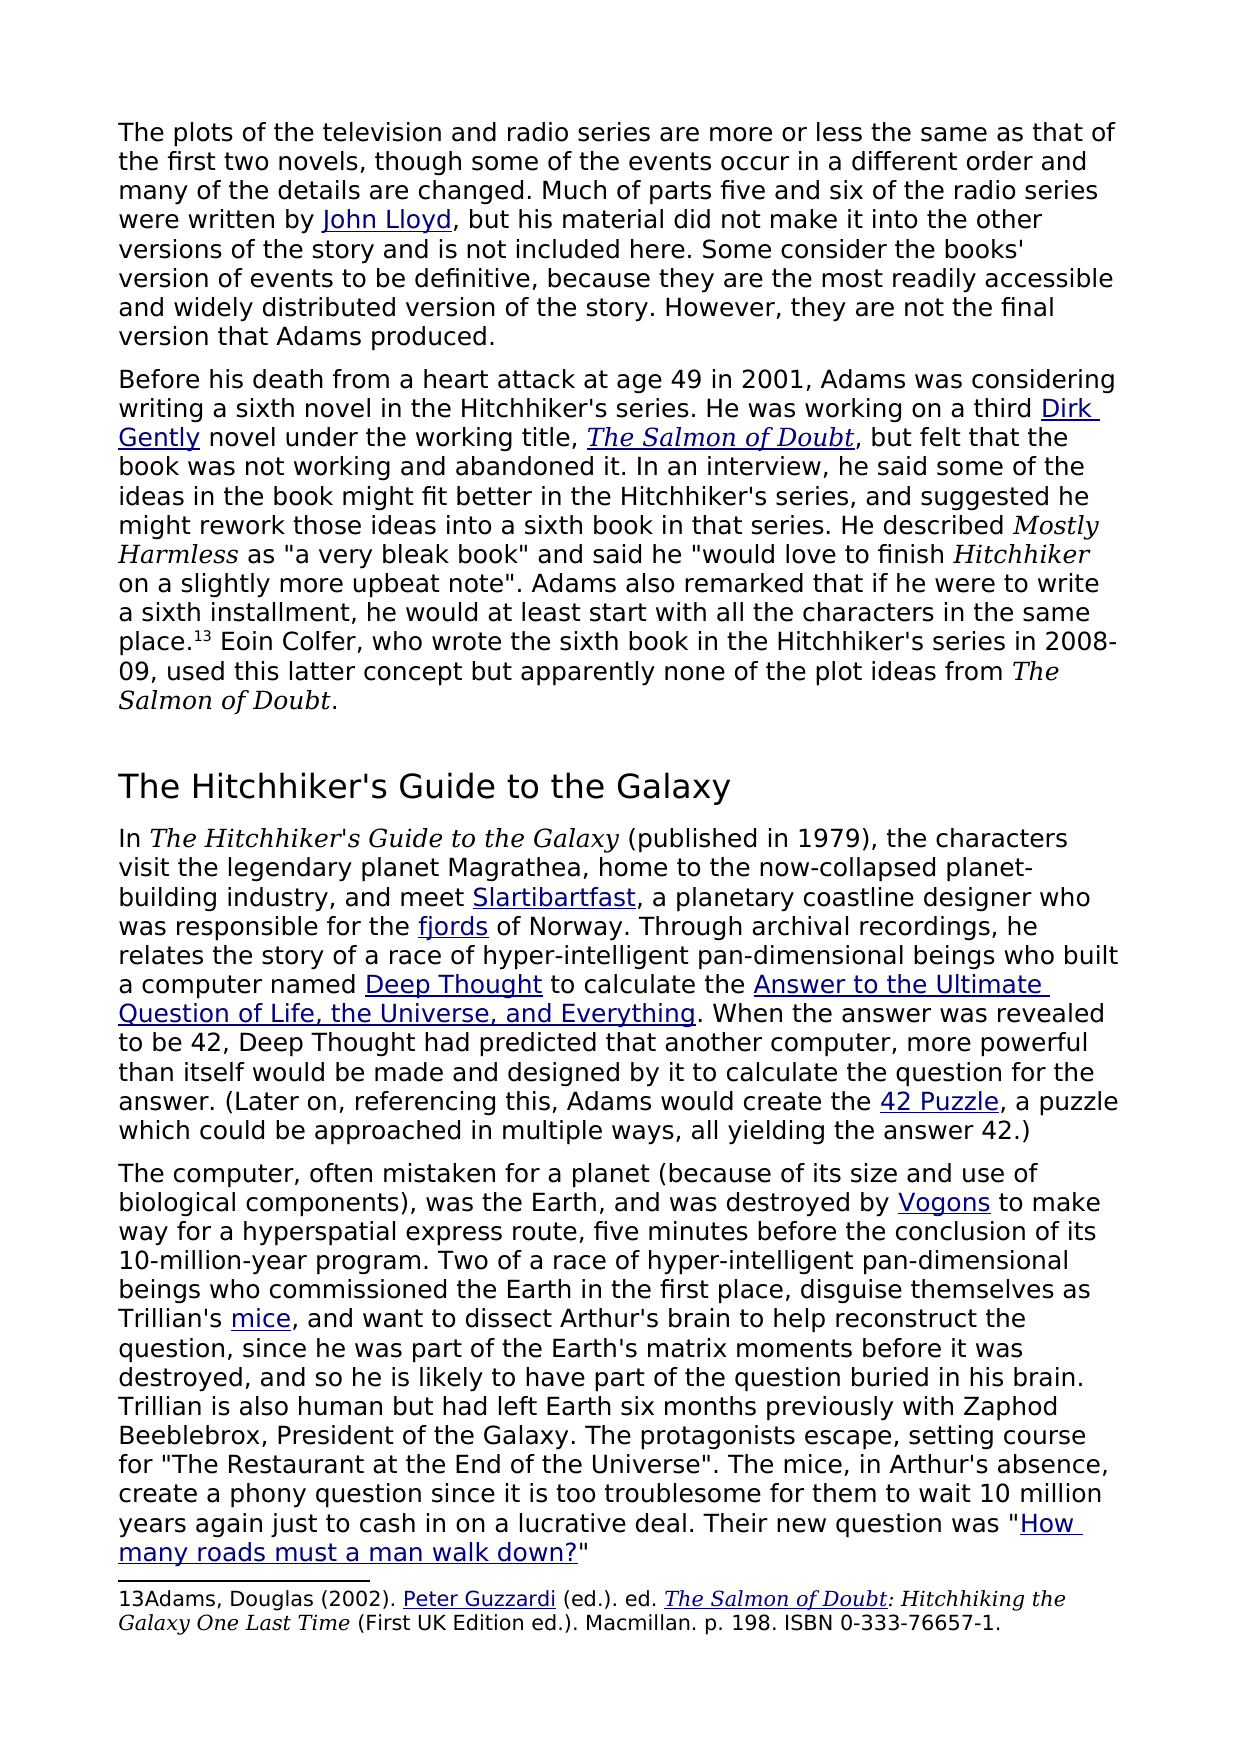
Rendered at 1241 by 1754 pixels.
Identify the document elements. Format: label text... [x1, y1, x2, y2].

text Before his death from a heart attack at age 49 in 2001, Adams was considering writing a sixth novel in the Hitchhiker's series. He was working on a third Dirk Gently novel under the working title, The Salmon of Doubt, but felt that the book was not working and abandoned it. In an interview, he said some of the ideas in the book might fit better in the Hitchhiker's series, and suggested he might rework those ideas into a sixth book in that series. He described Mostly Harmless as "a very bleak book" and said he "would love to finish Hitchhiker on a slightly more upbeat note". Adams also remarked that if he were to write a sixth installment, he would at least start with all the characters in the same place. Eoin Colfer, who wrote the sixth book in the Hitchhiker's series in 2008-09, used this latter concept but apparently none of the plot ideas from The Salmon of Doubt. [118, 365, 1122, 715]
text Adams, Douglas (2002). Peter Guzzardi (ed.). ed. The Salmon of Doubt: Hitchhiking the Galaxy One Last Time (First UK Edition ed.). Macmillan. p. 198. ISBN 0-333-76657-1. [118, 1587, 1122, 1636]
text The computer, often mistaken for a planet (because of its size and use of biological components), was the Earth, and was destroyed by Vogons to make way for a hyperspatial express route, five minutes before the conclusion of its 10-million-year program. Two of a race of hyper-intelligent pan-dimensional beings who commissioned the Earth in the first place, disguise themselves as Trillian's mice, and want to dissect Arthur's brain to help reconstruct the question, since he was part of the Earth's matrix moments before it was destroyed, and so he is likely to have part of the question buried in his brain. Trillian is also human but had left Earth six months previously with Zaphod Beeblebrox, President of the Galaxy. The protagonists escape, setting course for "The Restaurant at the End of the Universe". The mice, in Arthur's absence, create a phony question since it is too troublesome for them to wait 10 million years again just to cash in on a lucrative deal. Their new question was "How many roads must a man walk down?" [118, 1159, 1122, 1567]
text In The Hitchhiker's Guide to the Galaxy (published in 1979), the characters visit the legendary planet Magrathea, home to the now-collapsed planet-building industry, and meet Slartibartfast, a planetary coastline designer who was responsible for the fjords of Norway. Through archival recordings, he relates the story of a race of hyper-intelligent pan-dimensional beings who built a computer named Deep Thought to calculate the Answer to the Ultimate Question of Life, the Universe, and Everything. When the answer was revealed to be 42, Deep Thought had predicted that another computer, more powerful than itself would be made and designed by it to calculate the question for the answer. (Later on, referencing this, Adams would create the 42 Puzzle, a puzzle which could be approached in multiple ways, all yielding the answer 42.) [118, 824, 1122, 1145]
subtitle The Hitchhiker's Guide to the Galaxy [118, 767, 1122, 806]
text The plots of the television and radio series are more or less the same as that of the first two novels, though some of the events occur in a different order and many of the details are changed. Much of parts five and six of the radio series were written by John Lloyd, but his material did not make it into the other versions of the story and is not included here. Some consider the books' version of events to be definitive, because they are the most readily accessible and widely distributed version of the story. However, they are not the final version that Adams produced. [118, 118, 1122, 351]
